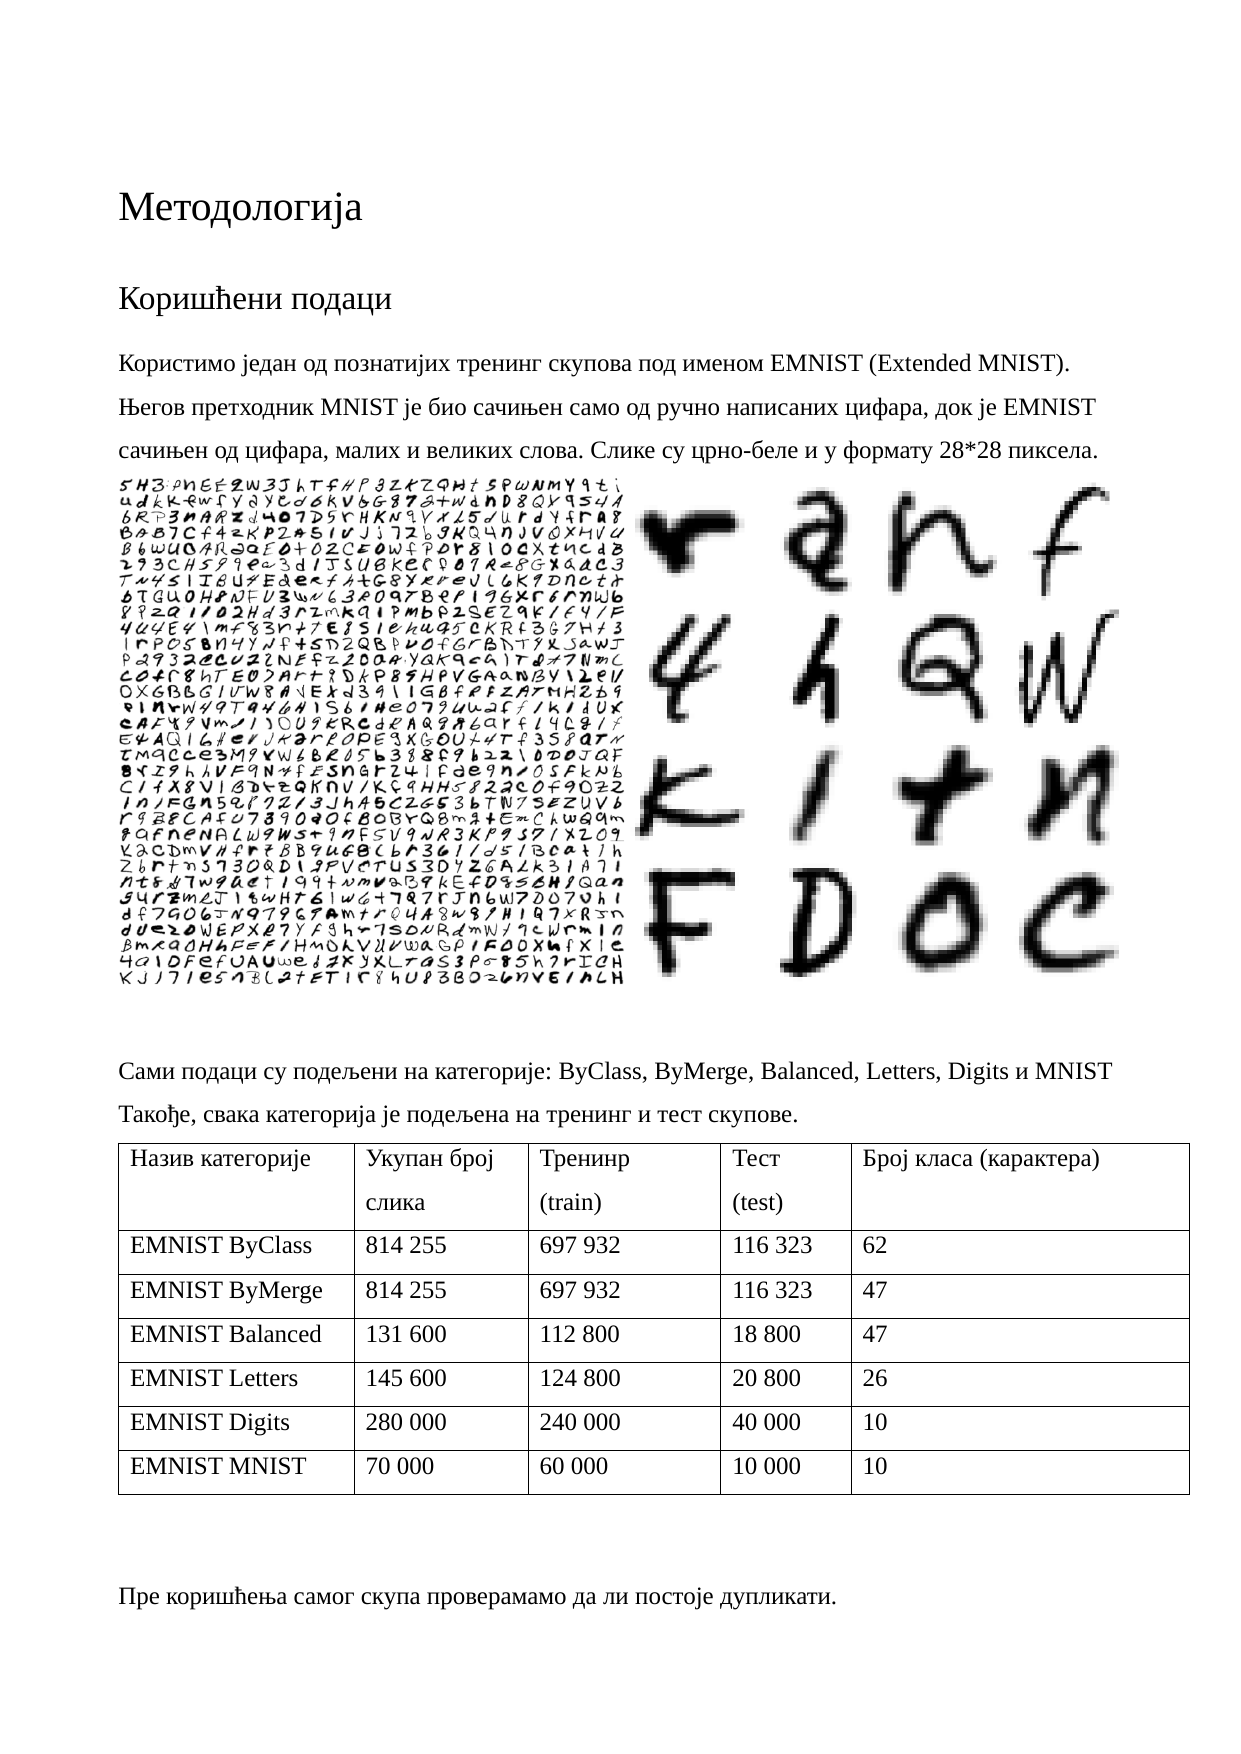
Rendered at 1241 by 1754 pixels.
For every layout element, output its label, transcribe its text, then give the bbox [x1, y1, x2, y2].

text Користимо један од познатијих тренинг скупова под именом EMNIST (Extended MNIST). Његов претходник MNIST је био сачињен само од ручно написаних цифара, док је EMNIST сачињен од цифара, малих и великих слова. Слике су црно-беле и у формату 28*28 пиксела. [118, 348, 1122, 463]
table_cell 116 323 [721, 1231, 851, 1274]
table_header Тест (test) [721, 1144, 851, 1229]
table_cell 814 255 [355, 1275, 528, 1318]
table_cell EMNIST Letters [119, 1363, 354, 1406]
table_cell 47 [852, 1319, 1189, 1362]
table_cell EMNIST Digits [119, 1407, 354, 1450]
table_cell 240 000 [529, 1407, 720, 1450]
table_cell 145 600 [355, 1363, 528, 1406]
table_cell 697 932 [529, 1231, 720, 1274]
table_cell 18 800 [721, 1319, 851, 1362]
table_cell 814 255 [355, 1231, 528, 1274]
text Сами подаци су подељени на категорије: ByClass, ByMerge, Balanced, Letters, Digits и MNIST [118, 1056, 1122, 1085]
text Пре коришћења самог скупа проверамамо да ли постоје дупликати. [118, 1581, 1122, 1610]
table_cell 20 800 [721, 1363, 851, 1406]
table_cell 112 800 [529, 1319, 720, 1362]
table_cell 697 932 [529, 1275, 720, 1318]
table_header Назив категорије [119, 1144, 354, 1229]
table_cell 116 323 [721, 1275, 851, 1318]
table_cell 280 000 [355, 1407, 528, 1450]
table_cell EMNIST ByMerge [119, 1275, 354, 1318]
table_cell 10 [852, 1407, 1189, 1450]
table_cell EMNIST MNIST [119, 1451, 354, 1494]
table_header Број класа (карактера) [852, 1144, 1189, 1229]
subtitle Коришћени подаци [118, 278, 1122, 317]
table_cell 60 000 [529, 1451, 720, 1494]
table_cell 131 600 [355, 1319, 528, 1362]
picture [118, 477, 1123, 985]
table_header Укупан број слика [355, 1144, 528, 1229]
table_cell 26 [852, 1363, 1189, 1406]
table_cell 10 [852, 1451, 1189, 1494]
table_cell 124 800 [529, 1363, 720, 1406]
table_cell 40 000 [721, 1407, 851, 1450]
subtitle Методологија [118, 182, 1122, 230]
table_cell 47 [852, 1275, 1189, 1318]
table_cell EMNIST ByClass [119, 1231, 354, 1274]
table_header Тренинр (train) [529, 1144, 720, 1229]
table_cell 70 000 [355, 1451, 528, 1494]
table_cell EMNIST Balanced [119, 1319, 354, 1362]
text Такође, свака категорија је подељена на тренинг и тест скупове. [118, 1099, 1122, 1128]
table_cell 62 [852, 1231, 1189, 1274]
table_cell 10 000 [721, 1451, 851, 1494]
